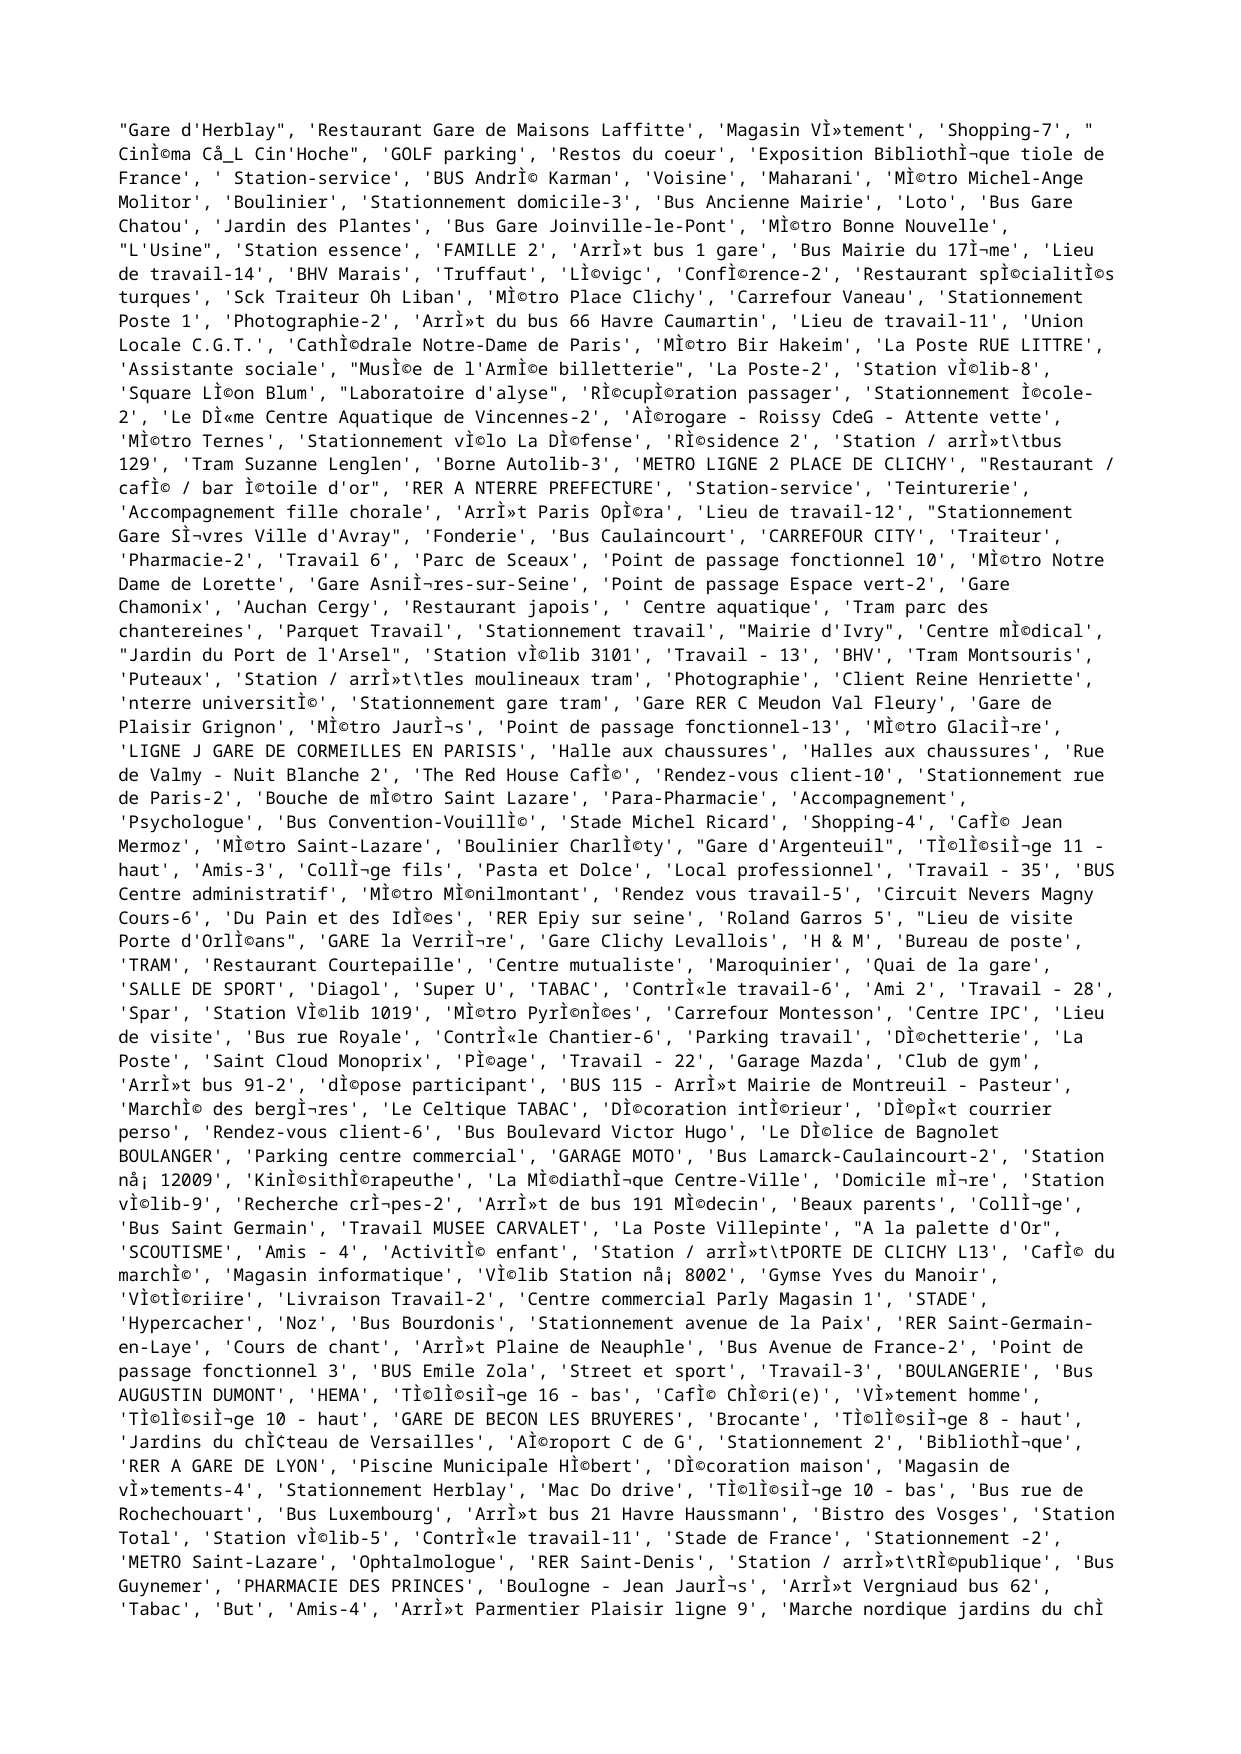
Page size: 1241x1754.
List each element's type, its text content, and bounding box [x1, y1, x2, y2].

text "Gare d'Herblay", 'Restaurant Gare de Maisons Laffitte', 'Magasin VÌ»tement', 'Shopping-7', " CinÌ©ma Cå_L Cin'Hoche", 'GOLF parking', 'Restos du coeur', 'Exposition BibliothÌ¬que tiole de France', ' Station-service', 'BUS AndrÌ© Karman', 'Voisine', 'Maharani', 'MÌ©tro Michel-Ange Molitor', 'Boulinier', 'Stationnement domicile-3', 'Bus Ancienne Mairie', 'Loto', 'Bus Gare Chatou', 'Jardin des Plantes', 'Bus Gare Joinville-le-Pont', 'MÌ©tro Bonne Nouvelle', "L'Usine", 'Station essence', 'FAMILLE 2', 'ArrÌ»t bus 1 gare', 'Bus Mairie du 17Ì¬me', 'Lieu de travail-14', 'BHV Marais', 'Truffaut', 'LÌ©vigc', 'ConfÌ©rence-2', 'Restaurant spÌ©cialitÌ©s turques', 'Sck Traiteur Oh Liban', 'MÌ©tro Place Clichy', 'Carrefour Vaneau', 'Stationnement Poste 1', 'Photographie-2', 'ArrÌ»t du bus 66 Havre Caumartin', 'Lieu de travail-11', 'Union Locale C.G.T.', 'CathÌ©drale Notre-Dame de Paris', 'MÌ©tro Bir Hakeim', 'La Poste RUE LITTRE', 'Assistante sociale', "MusÌ©e de l'ArmÌ©e billetterie", 'La Poste-2', 'Station vÌ©lib-8', 'Square LÌ©on Blum', "Laboratoire d'alyse", 'RÌ©cupÌ©ration passager', 'Stationnement Ì©cole-2', 'Le DÌ«me Centre Aquatique de Vincennes-2', 'AÌ©rogare - Roissy CdeG - Attente vette', 'MÌ©tro Ternes', 'Stationnement vÌ©lo La DÌ©fense', 'RÌ©sidence 2', 'Station / arrÌ»t\tbus 129', 'Tram Suzanne Lenglen', 'Borne Autolib-3', 'METRO LIGNE 2 PLACE DE CLICHY', "Restaurant / cafÌ© / bar Ì©toile d'or", 'RER A NTERRE PREFECTURE', 'Station-service', 'Teinturerie', 'Accompagnement fille chorale', 'ArrÌ»t Paris OpÌ©ra', 'Lieu de travail-12', "Stationnement Gare SÌ¬vres Ville d'Avray", 'Fonderie', 'Bus Caulaincourt', 'CARREFOUR CITY', 'Traiteur', 'Pharmacie-2', 'Travail 6', 'Parc de Sceaux', 'Point de passage fonctionnel 10', 'MÌ©tro Notre Dame de Lorette', 'Gare AsniÌ¬res-sur-Seine', 'Point de passage Espace vert-2', 'Gare Chamonix', 'Auchan Cergy', 'Restaurant japois', ' Centre aquatique', 'Tram parc des chantereines', 'Parquet Travail', 'Stationnement travail', "Mairie d'Ivry", 'Centre mÌ©dical', "Jardin du Port de l'Arsel", 'Station vÌ©lib 3101', 'Travail - 13', 'BHV', 'Tram Montsouris', 'Puteaux', 'Station / arrÌ»t\tles moulineaux tram', 'Photographie', 'Client Reine Henriette', 'nterre universitÌ©', 'Stationnement gare tram', 'Gare RER C Meudon Val Fleury', 'Gare de Plaisir Grignon', 'MÌ©tro JaurÌ¬s', 'Point de passage fonctionnel-13', 'MÌ©tro GlaciÌ¬re', 'LIGNE J GARE DE CORMEILLES EN PARISIS', 'Halle aux chaussures', 'Halles aux chaussures', 'Rue de Valmy - Nuit Blanche 2', 'The Red House CafÌ©', 'Rendez-vous client-10', 'Stationnement rue de Paris-2', 'Bouche de mÌ©tro Saint Lazare', 'Para-Pharmacie', 'Accompagnement', 'Psychologue', 'Bus Convention-VouillÌ©', 'Stade Michel Ricard', 'Shopping-4', 'CafÌ© Jean Mermoz', 'MÌ©tro Saint-Lazare', 'Boulinier CharlÌ©ty', "Gare d'Argenteuil", 'TÌ©lÌ©siÌ¬ge 11 - haut', 'Amis-3', 'CollÌ¬ge fils', 'Pasta et Dolce', 'Local professionnel', 'Travail - 35', 'BUS Centre administratif', 'MÌ©tro MÌ©nilmontant', 'Rendez vous travail-5', 'Circuit Nevers Magny Cours-6', 'Du Pain et des IdÌ©es', 'RER Epiy sur seine', 'Roland Garros 5', "Lieu de visite Porte d'OrlÌ©ans", 'GARE la VerriÌ¬re', 'Gare Clichy Levallois', 'H & M', 'Bureau de poste', 'TRAM', 'Restaurant Courtepaille', 'Centre mutualiste', 'Maroquinier', 'Quai de la gare', 'SALLE DE SPORT', 'Diagol', 'Super U', 'TABAC', 'ContrÌ«le travail-6', 'Ami 2', 'Travail - 28', 'Spar', 'Station VÌ©lib 1019', 'MÌ©tro PyrÌ©nÌ©es', 'Carrefour Montesson', 'Centre IPC', 'Lieu de visite', 'Bus rue Royale', 'ContrÌ«le Chantier-6', 'Parking travail', 'DÌ©chetterie', 'La Poste', 'Saint Cloud Monoprix', 'PÌ©age', 'Travail - 22', 'Garage Mazda', 'Club de gym', 'ArrÌ»t bus 91-2', 'dÌ©pose participant', 'BUS 115 - ArrÌ»t Mairie de Montreuil - Pasteur', 'MarchÌ© des bergÌ¬res', 'Le Celtique TABAC', 'DÌ©coration intÌ©rieur', 'DÌ©pÌ«t courrier perso', 'Rendez-vous client-6', 'Bus Boulevard Victor Hugo', 'Le DÌ©lice de Bagnolet BOULANGER', 'Parking centre commercial', 'GARAGE MOTO', 'Bus Lamarck-Caulaincourt-2', 'Station nå¡ 12009', 'KinÌ©sithÌ©rapeuthe', 'La MÌ©diathÌ¬que Centre-Ville', 'Domicile mÌ¬re', 'Station vÌ©lib-9', 'Recherche crÌ¬pes-2', 'ArrÌ»t de bus 191 MÌ©decin', 'Beaux parents', 'CollÌ¬ge', 'Bus Saint Germain', 'Travail MUSEE CARVALET', 'La Poste Villepinte', "A la palette d'Or", 'SCOUTISME', 'Amis - 4', 'ActivitÌ© enfant', 'Station / arrÌ»t\tPORTE DE CLICHY L13', 'CafÌ© du marchÌ©', 'Magasin informatique', 'VÌ©lib Station nå¡ 8002', 'Gymse Yves du Manoir', 'VÌ©tÌ©riire', 'Livraison Travail-2', 'Centre commercial Parly Magasin 1', 'STADE', 'Hypercacher', 'Noz', 'Bus Bourdonis', 'Stationnement avenue de la Paix', 'RER Saint-Germain-en-Laye', 'Cours de chant', 'ArrÌ»t Plaine de Neauphle', 'Bus Avenue de France-2', 'Point de passage fonctionnel 3', 'BUS Emile Zola', 'Street et sport', 'Travail-3', 'BOULANGERIE', 'Bus AUGUSTIN DUMONT', 'HEMA', 'TÌ©lÌ©siÌ¬ge 16 - bas', 'CafÌ© ChÌ©ri(e)', 'VÌ»tement homme', 'TÌ©lÌ©siÌ¬ge 10 - haut', 'GARE DE BECON LES BRUYERES', 'Brocante', 'TÌ©lÌ©siÌ¬ge 8 - haut', 'Jardins du chÌ¢teau de Versailles', 'AÌ©roport C de G', 'Stationnement 2', 'BibliothÌ¬que', 'RER A GARE DE LYON', 'Piscine Municipale HÌ©bert', 'DÌ©coration maison', 'Magasin de vÌ»tements-4', 'Stationnement Herblay', 'Mac Do drive', 'TÌ©lÌ©siÌ¬ge 10 - bas', 'Bus rue de Rochechouart', 'Bus Luxembourg', 'ArrÌ»t bus 21 Havre Haussmann', 'Bistro des Vosges', 'Station Total', 'Station vÌ©lib-5', 'ContrÌ«le travail-11', 'Stade de France', 'Stationnement -2', 'METRO Saint-Lazare', 'Ophtalmologue', 'RER Saint-Denis', 'Station / arrÌ»t\tRÌ©publique', 'Bus Guynemer', 'PHARMACIE DES PRINCES', 'Boulogne - Jean JaurÌ¬s', 'ArrÌ»t Vergniaud bus 62', 'Tabac', 'But', 'Amis-4', 'ArrÌ»t Parmentier Plaisir ligne 9', 'Marche nordique jardins du chÌ [118, 118, 1122, 1621]
